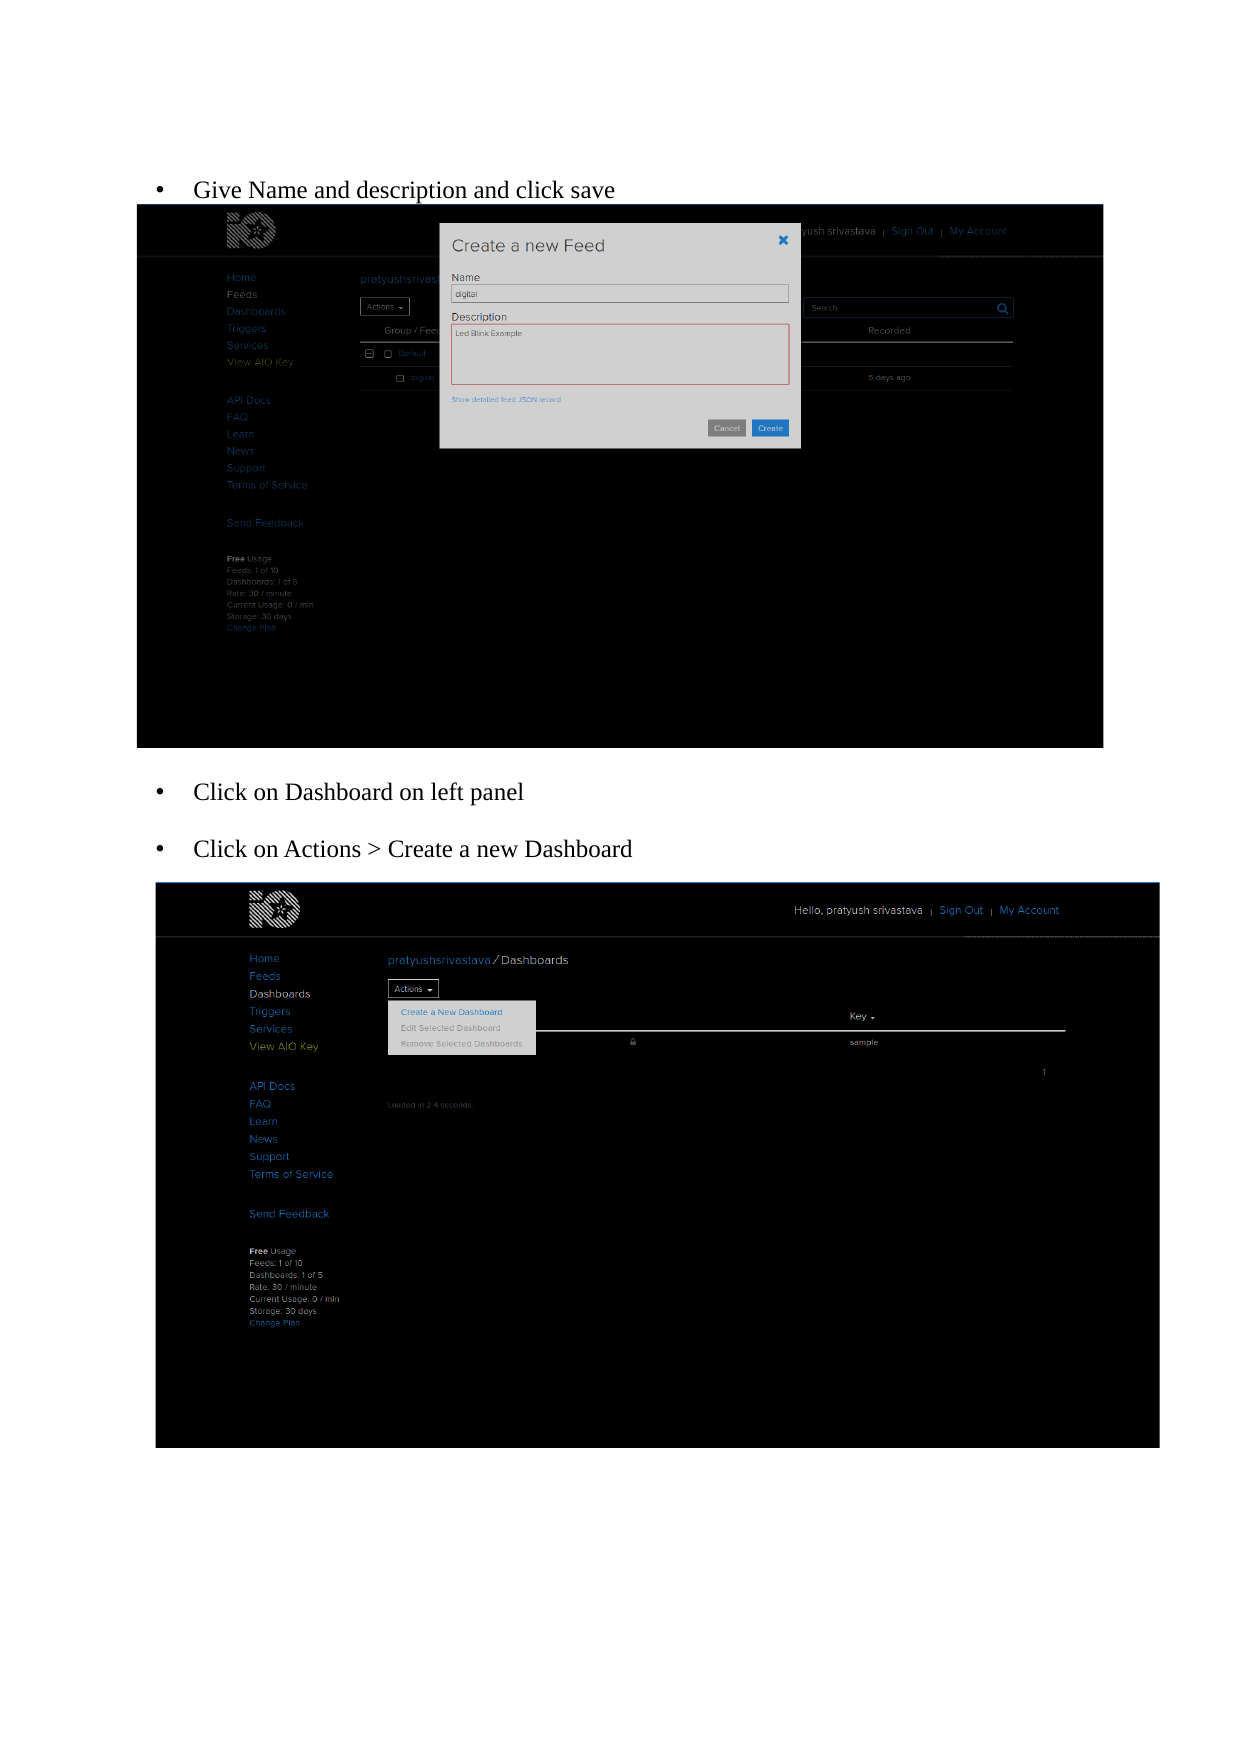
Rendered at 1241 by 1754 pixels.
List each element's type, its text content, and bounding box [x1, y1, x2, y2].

list Give Name and description and click save [156, 176, 1122, 204]
list Click on Actions > Create a new Dashboard [156, 834, 1122, 863]
list Click on Dashboard on left panel [156, 777, 1122, 805]
picture [155, 882, 1160, 1448]
picture [136, 204, 1104, 748]
